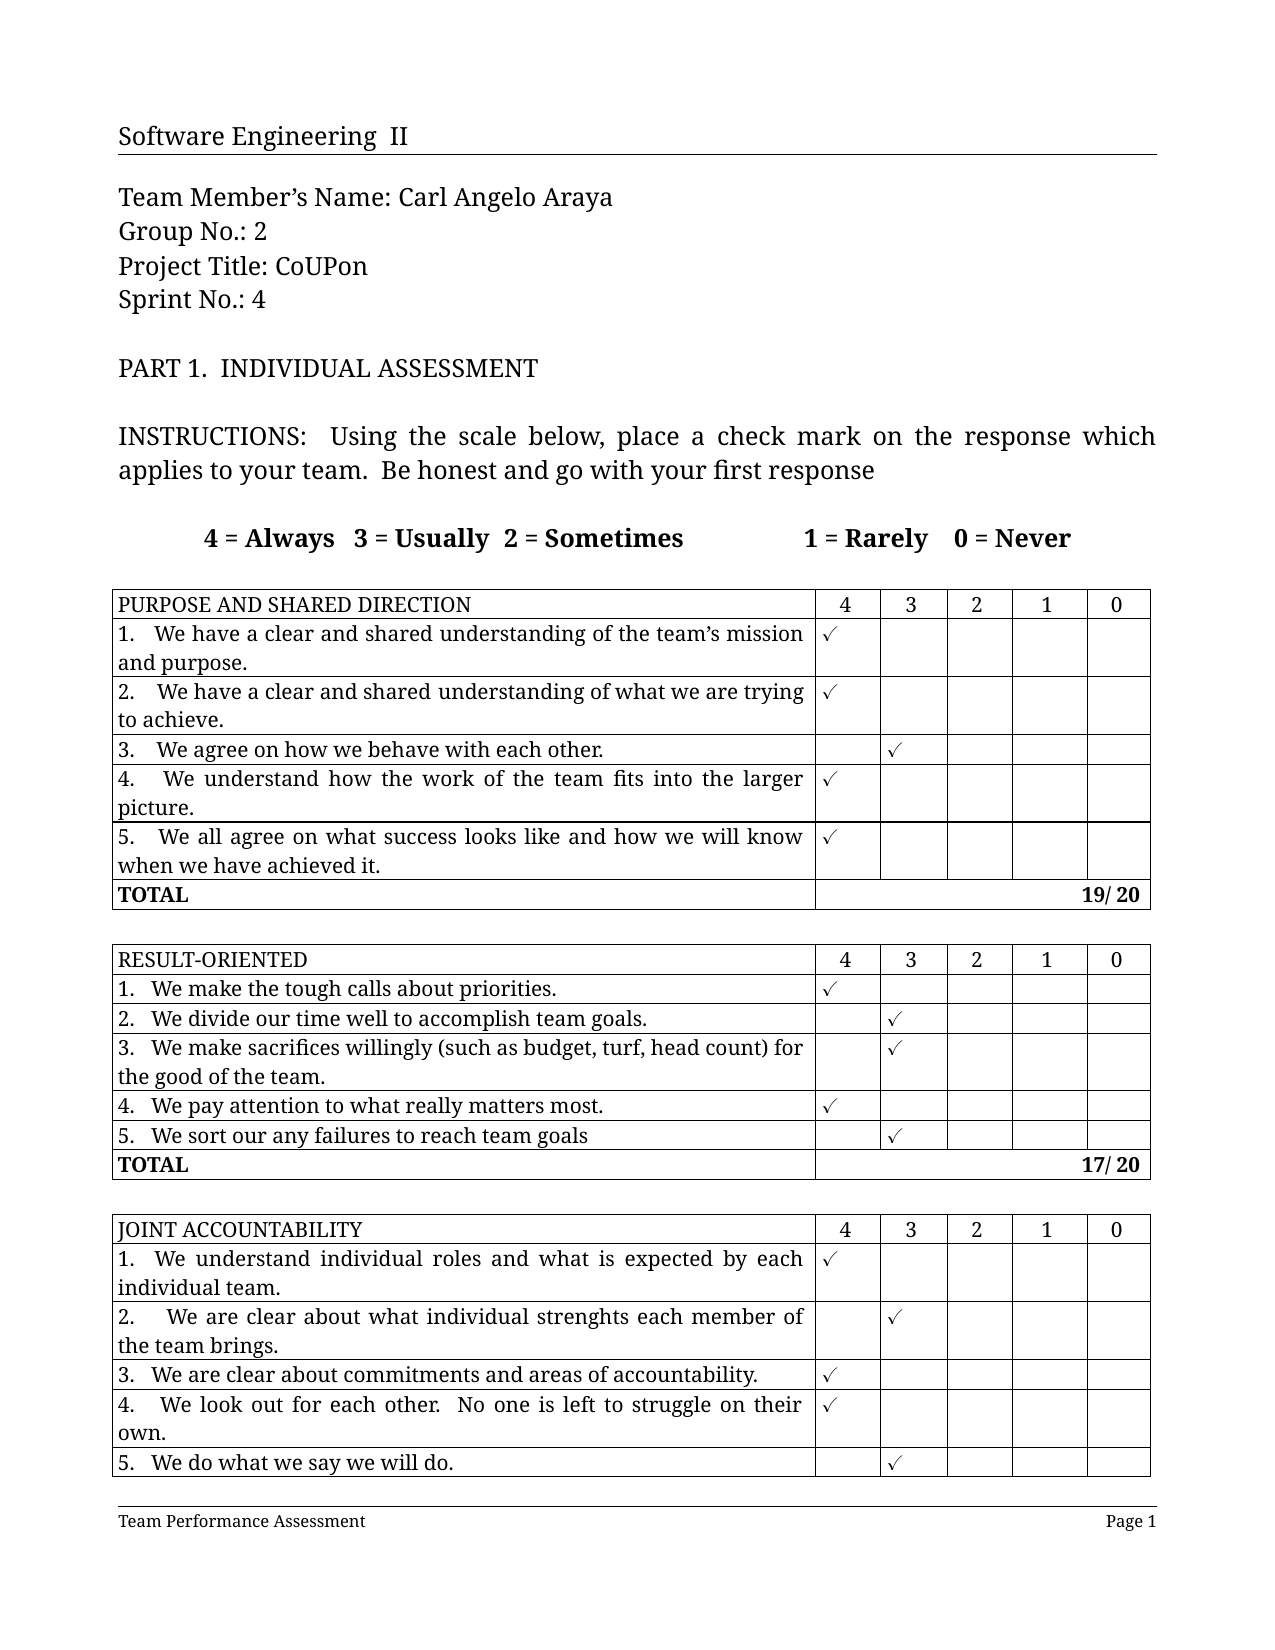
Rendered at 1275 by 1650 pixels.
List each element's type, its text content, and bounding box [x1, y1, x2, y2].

table_cell 2. We are clear about what individual strenghts each member of the team brings. [113, 1302, 815, 1359]
table_header 4 [816, 590, 880, 618]
table_cell 17/ 20 [816, 1150, 1150, 1179]
table_cell [948, 1121, 1012, 1149]
table_cell [948, 677, 1012, 734]
table_cell ✓ [881, 1004, 947, 1032]
table_cell 5. We do what we say we will do. [113, 1448, 815, 1476]
table_cell [1088, 823, 1150, 879]
table_cell [1013, 975, 1087, 1003]
table_cell [881, 975, 947, 1003]
table_cell [948, 619, 1012, 676]
table_cell [1013, 1034, 1087, 1090]
table_header 2 [948, 945, 1012, 973]
table_cell ✓ [881, 1034, 947, 1090]
table_cell ✓ [816, 823, 880, 879]
table_cell TOTAL [113, 880, 815, 909]
text Project Title: CoUPon [118, 248, 1157, 282]
table_cell [1088, 619, 1150, 676]
table_cell [816, 1004, 880, 1032]
table_cell [816, 1034, 880, 1090]
table_cell ✓ [816, 1244, 880, 1301]
table_cell 5. We all agree on what success looks like and how we will know when we have achieved it. [113, 823, 815, 879]
table_cell [1013, 735, 1087, 763]
table_cell 2. We have a clear and shared understanding of what we are trying to achieve. [113, 677, 815, 734]
table_header PURPOSE AND SHARED DIRECTION [113, 590, 815, 618]
table_cell [1088, 1302, 1150, 1359]
table_cell 1. We make the tough calls about priorities. [113, 975, 815, 1003]
table_cell ✓ [881, 1302, 947, 1359]
table_header 4 [816, 945, 880, 973]
table_cell [1013, 1448, 1087, 1476]
table_cell 2. We divide our time well to accomplish team goals. [113, 1004, 815, 1032]
table_cell 19/ 20 [816, 880, 1150, 909]
table_cell [881, 619, 947, 676]
table_header 1 [1013, 945, 1087, 973]
table_cell ✓ [881, 1121, 947, 1149]
table_header 4 [816, 1215, 880, 1243]
table_cell [1088, 1004, 1150, 1032]
table_header 0 [1088, 590, 1150, 618]
table_cell [948, 1004, 1012, 1032]
table_cell [1088, 1091, 1150, 1120]
table_cell [1088, 1034, 1150, 1090]
table_cell ✓ [816, 619, 880, 676]
table_cell [948, 765, 1012, 821]
table_cell [1088, 975, 1150, 1003]
table_cell [816, 735, 880, 763]
table_cell ✓ [816, 975, 880, 1003]
table_cell [1013, 619, 1087, 676]
table_cell [816, 1448, 880, 1476]
table_cell ✓ [881, 735, 947, 763]
table_cell [1013, 1091, 1087, 1120]
table_cell [1013, 1121, 1087, 1149]
table_cell [881, 765, 947, 821]
text INSTRUCTIONS: Using the scale below, place a check mark on the response which applies to your team. Be honest and go with your first response [118, 418, 1157, 487]
table_cell ✓ [816, 765, 880, 821]
table_cell [948, 1034, 1012, 1090]
table_header 1 [1013, 590, 1087, 618]
table_cell [881, 1360, 947, 1389]
table_header 0 [1088, 945, 1150, 973]
table_header 3 [881, 590, 947, 618]
table_cell [881, 823, 947, 879]
table_cell [1088, 677, 1150, 734]
table_cell [948, 1091, 1012, 1120]
table_cell [1088, 1390, 1150, 1447]
table_cell [1013, 1390, 1087, 1447]
table_cell [948, 1244, 1012, 1301]
table_cell ✓ [816, 1390, 880, 1447]
table_cell 4. We understand how the work of the team fits into the larger picture. [113, 765, 815, 821]
table_cell [881, 1244, 947, 1301]
table_header RESULT-ORIENTED [113, 945, 815, 973]
table_cell [881, 1091, 947, 1120]
table_cell 4. We look out for each other. No one is left to struggle on their own. [113, 1390, 815, 1447]
table_cell [948, 735, 1012, 763]
table_cell 1. We understand individual roles and what is expected by each individual team. [113, 1244, 815, 1301]
table_header 3 [881, 945, 947, 973]
table_cell [816, 1121, 880, 1149]
table_cell ✓ [881, 1448, 947, 1476]
text Group No.: 2 [118, 214, 1157, 248]
table_cell 5. We sort our any failures to reach team goals [113, 1121, 815, 1149]
table_cell [1088, 735, 1150, 763]
table_cell [1013, 1302, 1087, 1359]
table_cell ✓ [816, 677, 880, 734]
table_cell [1013, 1004, 1087, 1032]
table_header 0 [1088, 1215, 1150, 1243]
table_cell [1088, 1360, 1150, 1389]
table_cell [1013, 765, 1087, 821]
text 4 = Always 3 = Usually 2 = Sometimes 1 = Rarely 0 = Never [118, 521, 1157, 555]
table_cell [1088, 765, 1150, 821]
text Team Member’s Name: Carl Angelo Araya [118, 180, 1157, 214]
table_cell [948, 1448, 1012, 1476]
table_cell [1088, 1244, 1150, 1301]
text PART 1. INDIVIDUAL ASSESSMENT [118, 350, 1157, 384]
table_cell [948, 1360, 1012, 1389]
table_header 2 [948, 590, 1012, 618]
table_cell 4. We pay attention to what really matters most. [113, 1091, 815, 1120]
table_cell 3. We make sacrifices willingly (such as budget, turf, head count) for the good of the team. [113, 1034, 815, 1090]
table_cell ✓ [816, 1091, 880, 1120]
table_cell [948, 823, 1012, 879]
table_cell 3. We are clear about commitments and areas of accountability. [113, 1360, 815, 1389]
table_header 3 [881, 1215, 947, 1243]
table_cell [1013, 823, 1087, 879]
table_cell [948, 1302, 1012, 1359]
table_cell [1013, 1360, 1087, 1389]
table_cell [1088, 1448, 1150, 1476]
table_header 1 [1013, 1215, 1087, 1243]
table_cell [948, 975, 1012, 1003]
table_cell [1088, 1121, 1150, 1149]
table_cell [881, 1390, 947, 1447]
table_cell TOTAL [113, 1150, 815, 1179]
table_cell ✓ [816, 1360, 880, 1389]
text Sprint No.: 4 [118, 282, 1157, 316]
table_header JOINT ACCOUNTABILITY [113, 1215, 815, 1243]
table_cell 1. We have a clear and shared understanding of the team’s mission and purpose. [113, 619, 815, 676]
table_cell [948, 1390, 1012, 1447]
table_cell [1013, 677, 1087, 734]
table_header 2 [948, 1215, 1012, 1243]
table_cell [816, 1302, 880, 1359]
table_cell [881, 677, 947, 734]
table_cell 3. We agree on how we behave with each other. [113, 735, 815, 763]
table_cell [1013, 1244, 1087, 1301]
